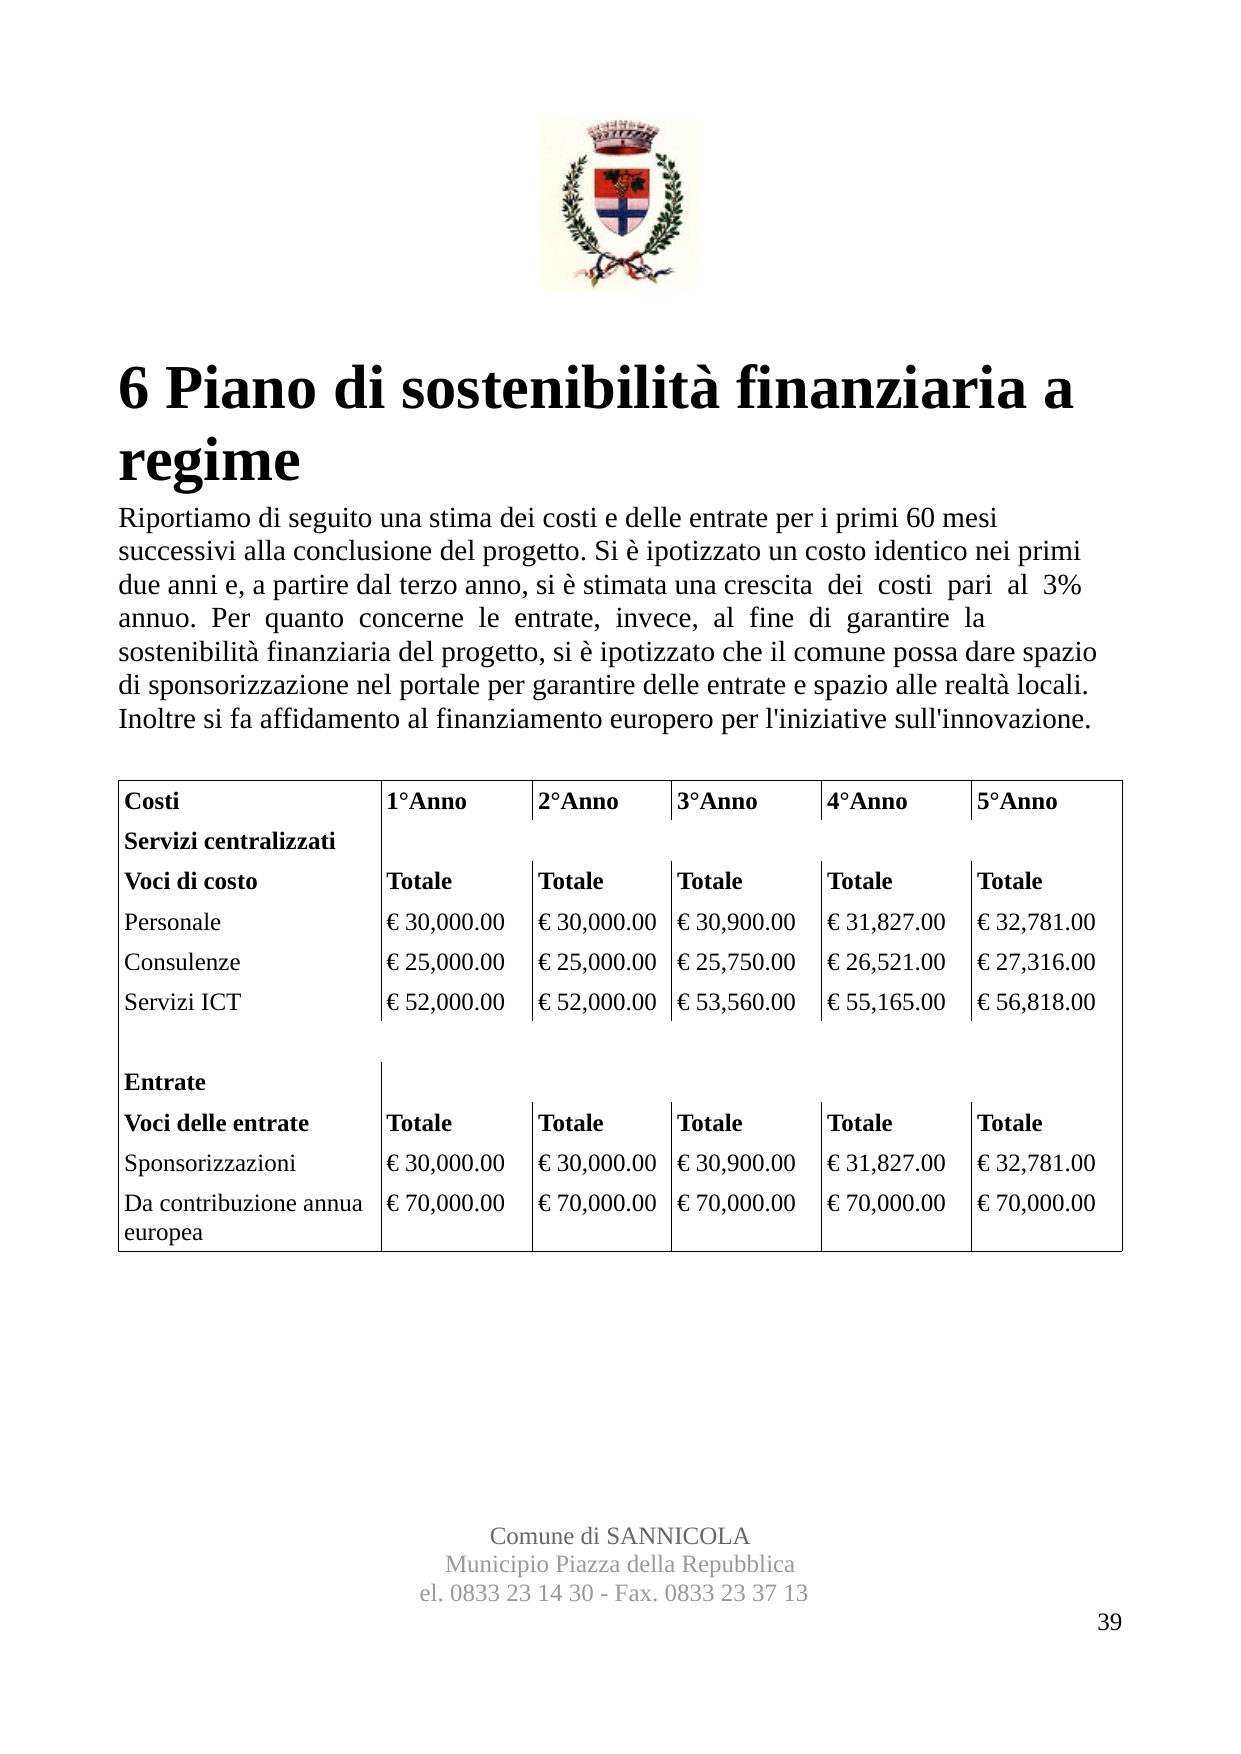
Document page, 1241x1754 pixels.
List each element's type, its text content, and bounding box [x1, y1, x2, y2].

table_cell € 30.000,00 [533, 901, 671, 941]
table_cell Totale [382, 861, 532, 901]
table_cell Da contribuzione annua europea [119, 1182, 381, 1251]
table_cell Totale [972, 1102, 1122, 1142]
table_cell € 55.165,00 [822, 981, 971, 1021]
table_cell [382, 820, 1122, 861]
table_cell Totale [972, 861, 1122, 901]
table_header 4°Anno [822, 781, 971, 820]
table_cell € 31.827,00 [822, 1142, 971, 1182]
table_cell € 70.000,00 [672, 1182, 821, 1251]
table_cell € 53.560,00 [672, 981, 821, 1021]
table_cell € 25.000,00 [533, 941, 671, 981]
table_cell € 32.781,00 [972, 1142, 1122, 1182]
table_cell € 30.000,00 [382, 901, 532, 941]
table_cell € 56.818,00 [972, 981, 1122, 1021]
table_cell € 70.000,00 [972, 1182, 1122, 1251]
table_cell Consulenze [119, 941, 381, 981]
table_cell Voci delle entrate [119, 1102, 381, 1142]
table_cell € 52.000,00 [533, 981, 671, 1021]
text Riportiamo di seguito una stima dei costi e delle entrate per i primi 60 mesi successivi alla conclusione del progetto. Si è ipotizzato un costo identico nei primi due anni e, a partire dal terzo anno, si è stimata una crescita dei costi pari al 3% annuo. Per quanto concerne le entrate, invece, al fine di garantire la sostenibilità finanziaria del progetto, si è ipotizzato che il comune possa dare spazio di sponsorizzazione nel portale per garantire delle entrate e spazio alle realtà locali. Inoltre si fa affidamento al finanziamento europero per l'iniziative sull'innovazione. [118, 500, 1122, 734]
table_cell € 30.000,00 [382, 1142, 532, 1182]
table_cell Totale [533, 1102, 671, 1142]
table_cell [119, 1021, 1122, 1062]
table_cell € 26.521,00 [822, 941, 971, 981]
table_cell Voci di costo [119, 861, 381, 901]
table_header 1°Anno [382, 781, 532, 820]
table_cell Sponsorizzazioni [119, 1142, 381, 1182]
table_cell € 25.000,00 [382, 941, 532, 981]
table_cell € 30.900,00 [672, 1142, 821, 1182]
table_cell € 70.000,00 [382, 1182, 532, 1251]
table_cell Totale [822, 861, 971, 901]
table_cell € 27.316,00 [972, 941, 1122, 981]
table_cell € 30.000,00 [533, 1142, 671, 1182]
table_header 3°Anno [672, 781, 821, 820]
table_cell Totale [382, 1102, 532, 1142]
table_header Costi [119, 781, 381, 820]
picture [540, 117, 700, 291]
table_cell € 32.781,00 [972, 901, 1122, 941]
table_cell Totale [672, 861, 821, 901]
table_cell Servizi centralizzati [119, 820, 381, 861]
table_cell € 30.900,00 [672, 901, 821, 941]
table_cell € 52.000,00 [382, 981, 532, 1021]
table_cell [382, 1062, 1122, 1102]
table_cell € 70.000,00 [822, 1182, 971, 1251]
table_cell Totale [822, 1102, 971, 1142]
table_header 5°Anno [972, 781, 1122, 820]
table_cell Totale [672, 1102, 821, 1142]
table_cell € 25.750,00 [672, 941, 821, 981]
text 6 Piano di sostenibilità finanziaria a regime [118, 350, 1122, 494]
table_cell Personale [119, 901, 381, 941]
table_cell Totale [533, 861, 671, 901]
table_cell Servizi ICT [119, 981, 381, 1021]
table_cell Entrate [119, 1062, 381, 1102]
table_cell € 70.000,00 [533, 1182, 671, 1251]
table_cell € 31.827,00 [822, 901, 971, 941]
table_header 2°Anno [533, 781, 671, 820]
